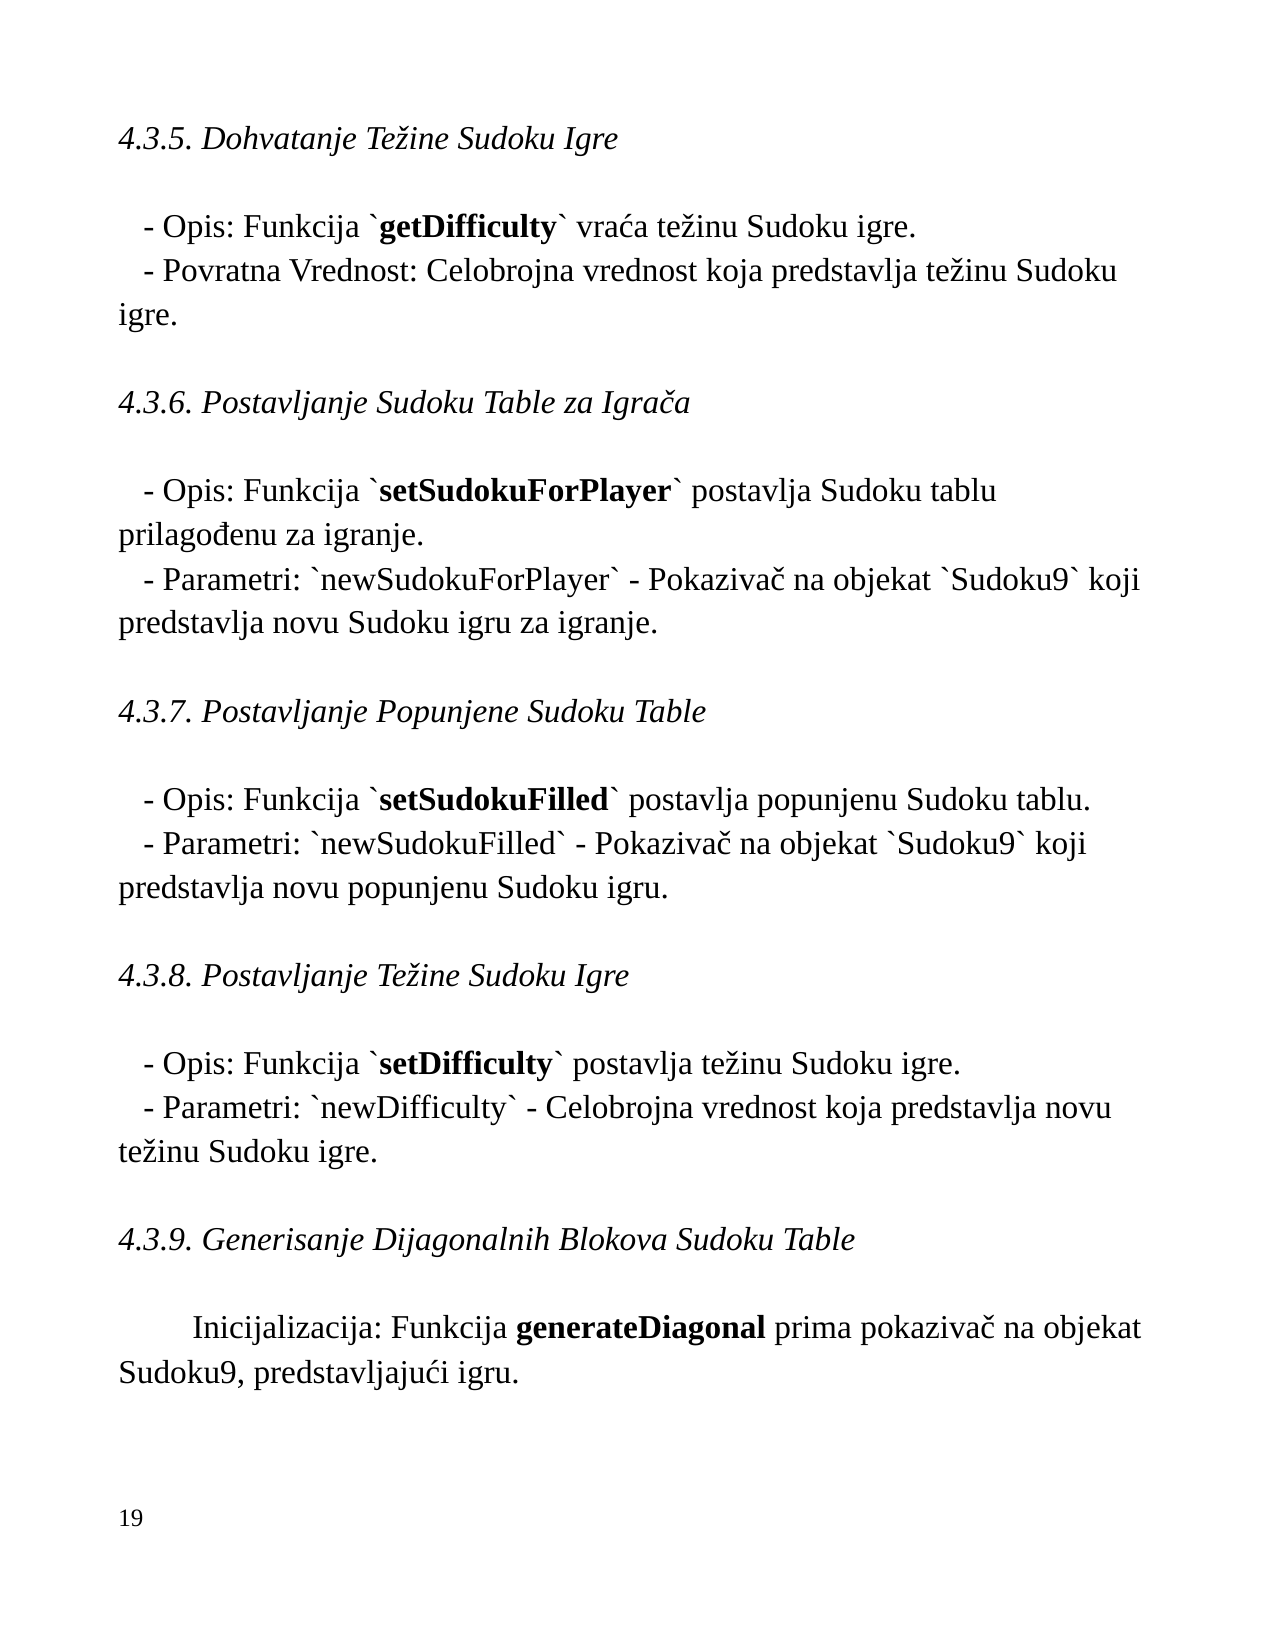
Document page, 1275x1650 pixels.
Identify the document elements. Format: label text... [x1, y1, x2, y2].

text - Povratna Vrednost: Celobrojna vrednost koja predstavlja težinu Sudoku igre. [118, 250, 1157, 333]
text 4.3.9. Generisanje Dijagonalnih Blokova Sudoku Table [118, 1220, 1157, 1258]
text 4.3.7. Postavljanje Popunjene Sudoku Table [118, 691, 1157, 729]
text - Opis: Funkcija `setDifficulty` postavlja težinu Sudoku igre. [118, 1043, 1157, 1082]
text Inicijalizacija: Funkcija generateDiagonal prima pokazivač na objekat Sudoku9, predstavljajući igru. [118, 1308, 1157, 1390]
text 4.3.6. Postavljanje Sudoku Table za Igrača [118, 382, 1157, 421]
text - Opis: Funkcija `setSudokuForPlayer` postavlja Sudoku tablu prilagođenu za igranje. [118, 471, 1157, 553]
text 4.3.8. Postavljanje Težine Sudoku Igre [118, 955, 1157, 994]
text - Opis: Funkcija `setSudokuFilled` postavlja popunjenu Sudoku tablu. [118, 779, 1157, 817]
text - Parametri: `newSudokuForPlayer` - Pokazivač na objekat `Sudoku9` koji predstavlja novu Sudoku igru za igranje. [118, 559, 1157, 641]
text - Parametri: `newSudokuFilled` - Pokazivač na objekat `Sudoku9` koji predstavlja novu popunjenu Sudoku igru. [118, 823, 1157, 906]
text 4.3.5. Dohvatanje Težine Sudoku Igre [118, 118, 1157, 156]
text - Parametri: `newDifficulty` - Celobrojna vrednost koja predstavlja novu težinu Sudoku igre. [118, 1087, 1157, 1170]
text - Opis: Funkcija `getDifficulty` vraća težinu Sudoku igre. [118, 206, 1157, 244]
